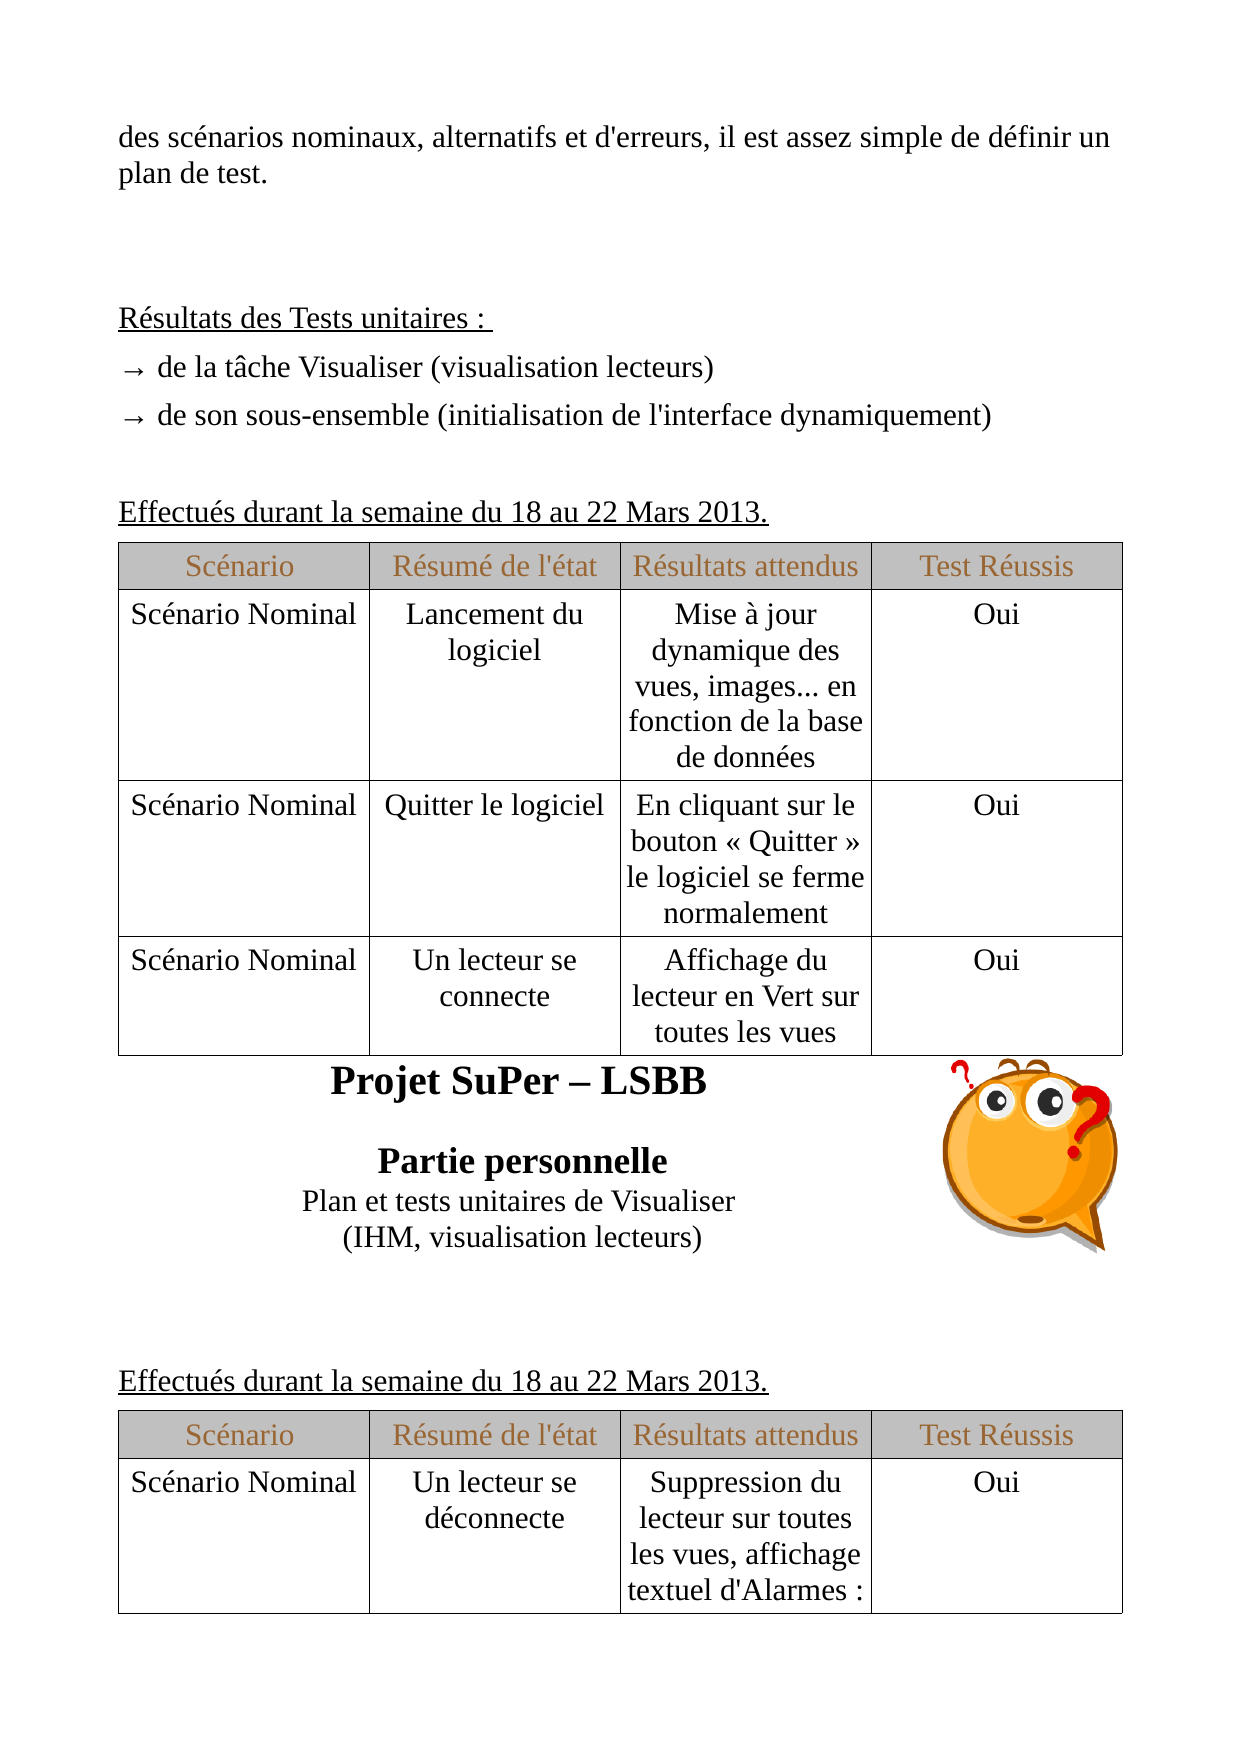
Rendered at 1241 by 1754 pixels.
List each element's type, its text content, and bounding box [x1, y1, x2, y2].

table_cell Suppression du lecteur sur toutes les vues, affichage textuel d'Alarmes : [621, 1459, 871, 1613]
table_cell Scénario Nominal [119, 1459, 369, 1613]
table_header Résultats attendus [621, 543, 871, 589]
text des scénarios nominaux, alternatifs et d'erreurs, il est assez simple de définir un plan de test. [118, 118, 1122, 190]
text → de la tâche Visualiser (visualisation lecteurs) [118, 348, 1122, 384]
table_cell Quitter le logiciel [370, 781, 620, 936]
picture [927, 1056, 1123, 1254]
text Effectués durant la semaine du 18 au 22 Mars 2013. [118, 493, 1122, 529]
table_cell Oui [872, 590, 1122, 780]
table_header Test Réussis [872, 543, 1122, 589]
table_cell Oui [872, 781, 1122, 936]
table_cell Lancement du logiciel [370, 590, 620, 780]
table_header Résultats attendus [621, 1411, 871, 1458]
table_cell Oui [872, 937, 1122, 1055]
table_cell Un lecteur se connecte [370, 937, 620, 1055]
text Partie personnelle [118, 1139, 927, 1182]
table_cell Mise à jour dynamique des vues, images... en fonction de la base de données [621, 590, 871, 780]
table_header Test Réussis [872, 1411, 1122, 1458]
table_cell Scénario Nominal [119, 937, 369, 1055]
table_cell Affichage du lecteur en Vert sur toutes les vues [621, 937, 871, 1055]
table_header Scénario [119, 543, 369, 589]
table_cell Un lecteur se déconnecte [370, 1459, 620, 1613]
text Plan et tests unitaires de Visualiser [118, 1182, 927, 1218]
table_cell En cliquant sur le bouton « Quitter » le logiciel se ferme normalement [621, 781, 871, 936]
table_header Scénario [119, 1411, 369, 1458]
text Effectués durant la semaine du 18 au 22 Mars 2013. [118, 1362, 1122, 1398]
table_cell Scénario Nominal [119, 781, 369, 936]
table_header Résumé de l'état [370, 543, 620, 589]
text → de son sous-ensemble (initialisation de l'interface dynamiquement) [118, 396, 1122, 432]
text Résultats des Tests unitaires : [118, 299, 1122, 335]
table_header Résumé de l'état [370, 1411, 620, 1458]
text Projet SuPer – LSBB [118, 1056, 927, 1103]
table_cell Oui [872, 1459, 1122, 1613]
table_cell Scénario Nominal [119, 590, 369, 780]
text (IHM, visualisation lecteurs) [118, 1218, 927, 1254]
